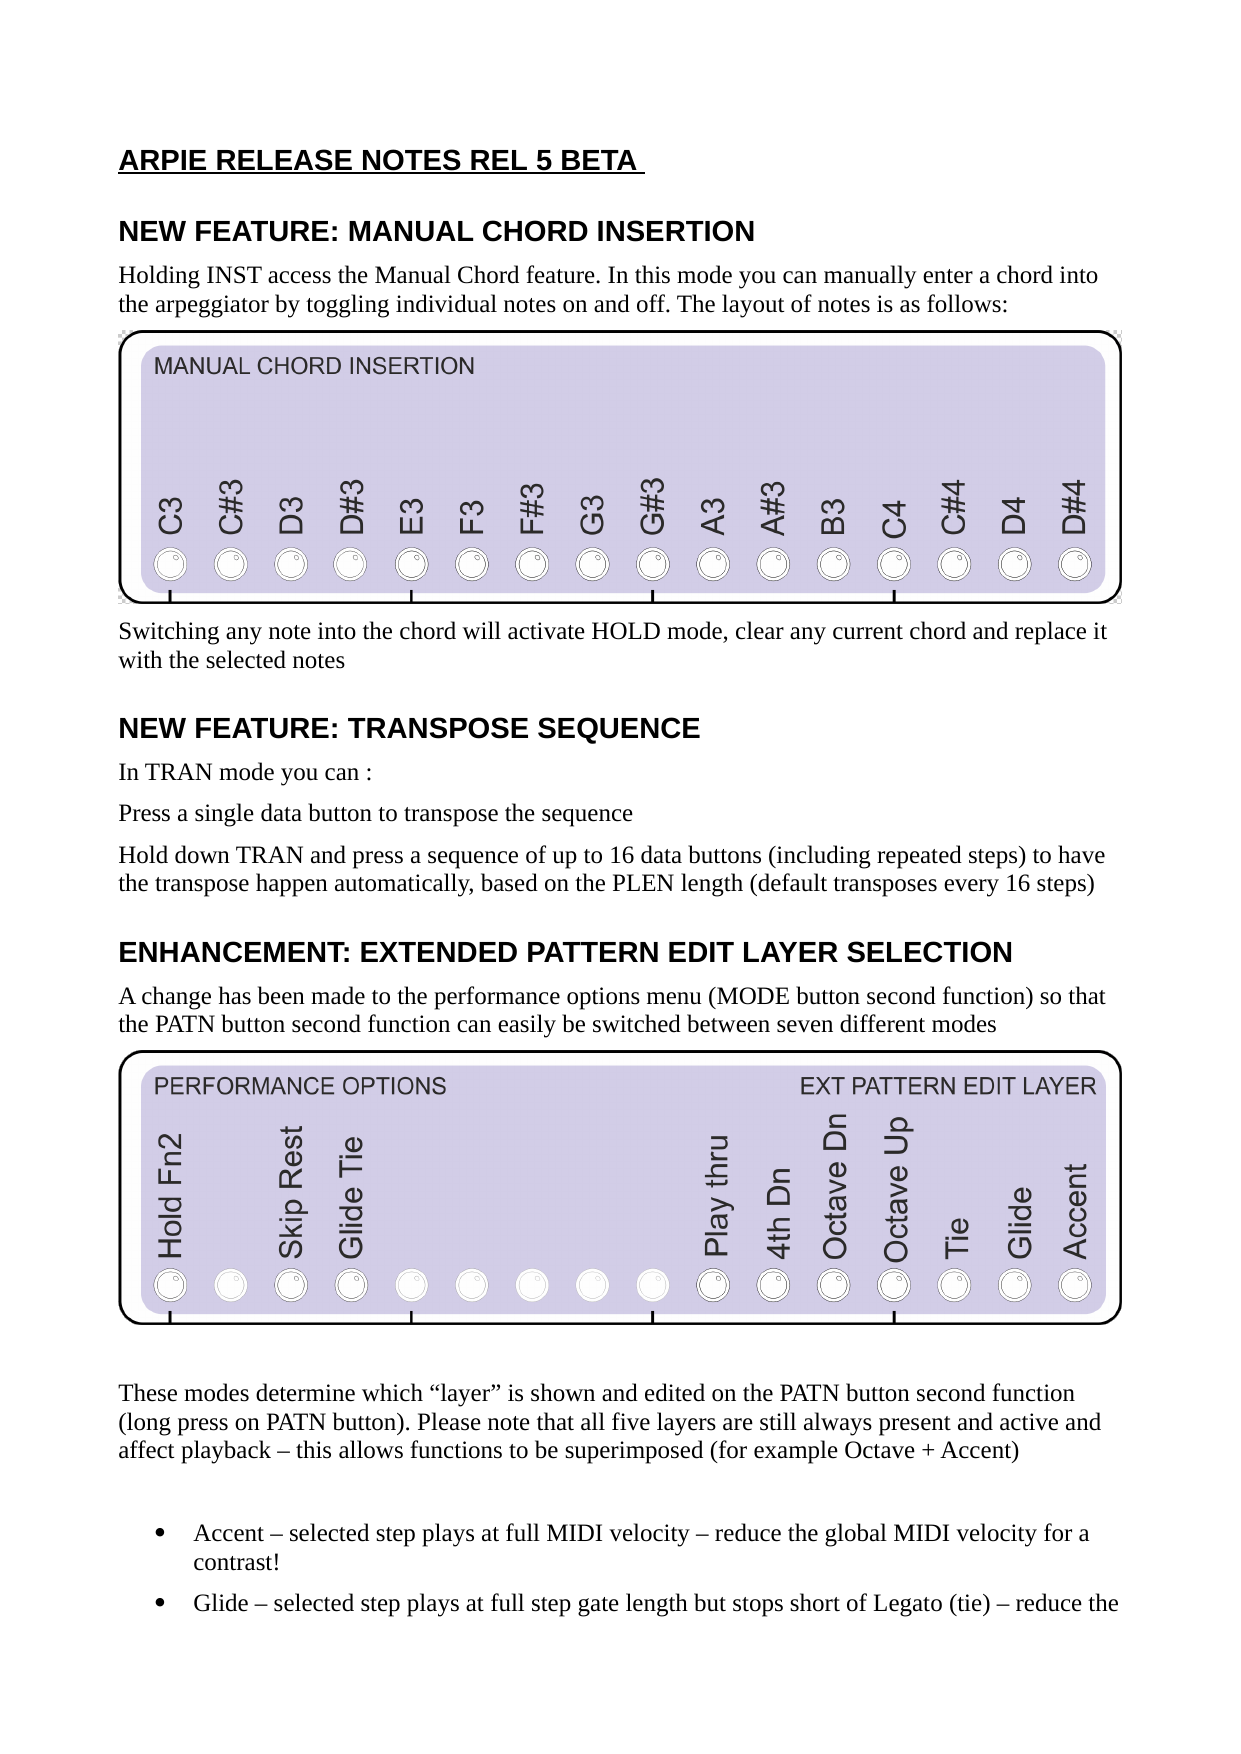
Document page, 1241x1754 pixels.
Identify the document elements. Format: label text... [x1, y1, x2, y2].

subtitle NEW FEATURE: TRANSPOSE SEQUENCE [118, 711, 1122, 745]
text Switching any note into the chord will activate HOLD mode, clear any current chord and replace it with the selected notes [118, 616, 1122, 674]
subtitle NEW FEATURE: MANUAL CHORD INSERTION [118, 214, 1122, 248]
text These modes determine which “layer” is shown and edited on the PATN button second function (long press on PATN button). Please note that all five layers are still always present and active and affect playback – this allows functions to be superimposed (for example Octave + Accent) [118, 1378, 1122, 1464]
text A change has been made to the performance options menu (MODE button second function) so that the PATN button second function can easily be switched between seven different modes [118, 981, 1122, 1038]
subtitle ENHANCEMENT: EXTENDED PATTERN EDIT LAYER SELECTION [118, 935, 1122, 968]
list Glide – selected step plays at full step gate length but stops short of Legato (tie) – reduce the [156, 1588, 1122, 1617]
text Holding INST access the Manual Chord feature. In this mode you can manually enter a chord into the arpeggiator by toggling individual notes on and off. The layout of notes is as follows: [118, 260, 1122, 318]
text Press a single data button to transpose the sequence [118, 798, 1122, 827]
text Hold down TRAN and press a sequence of up to 16 data buttons (including repeated steps) to have the transpose happen automatically, based on the PLEN length (default transposes every 16 steps) [118, 840, 1122, 897]
subtitle ARPIE RELEASE NOTES REL 5 BETA [118, 143, 1122, 177]
list Accent – selected step plays at full MIDI velocity – reduce the global MIDI velocity for a contrast! [156, 1518, 1122, 1576]
text In TRAN mode you can : [118, 757, 1122, 786]
